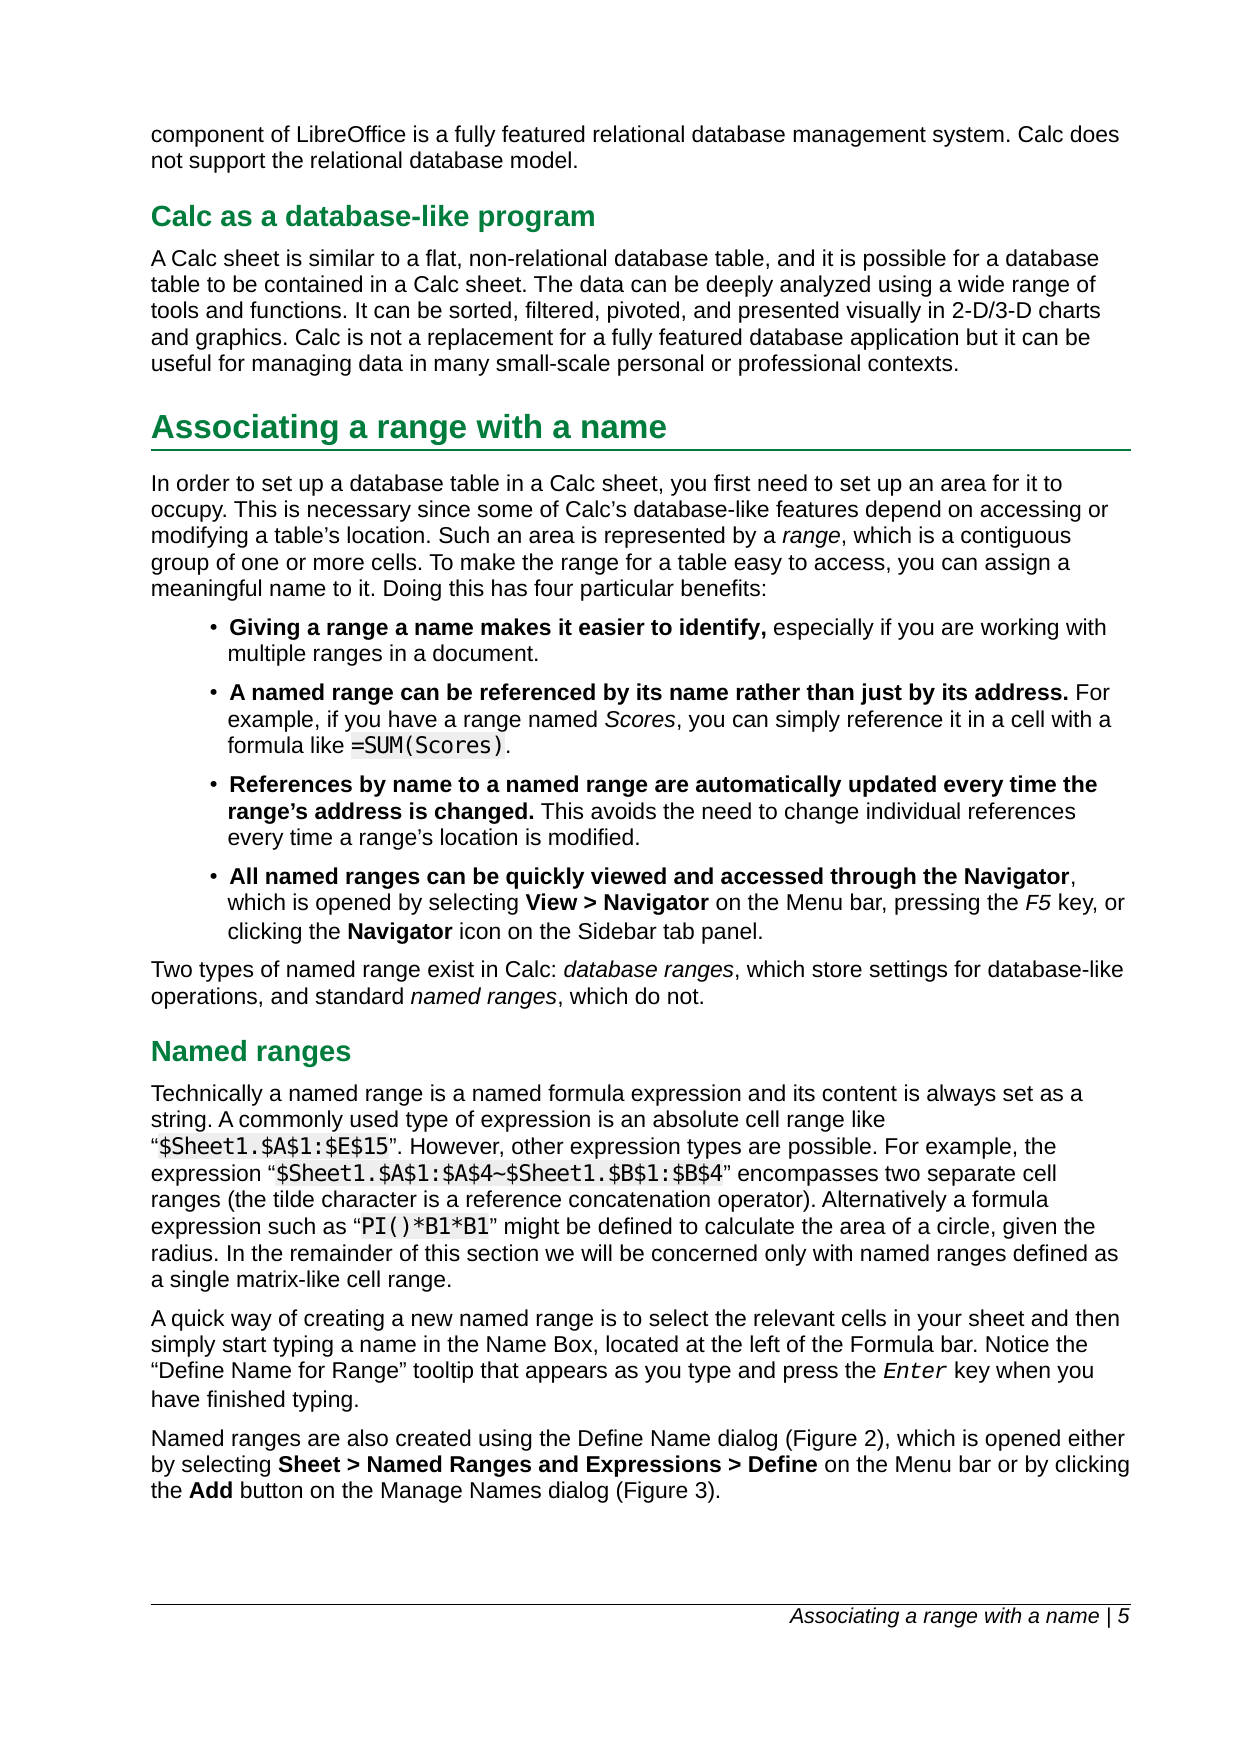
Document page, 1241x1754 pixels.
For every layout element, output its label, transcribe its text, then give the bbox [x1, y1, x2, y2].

text A Calc sheet is similar to a flat, non-relational database table, and it is possible for a database table to be contained in a Calc sheet. The data can be deeply analyzed using a wide range of tools and functions. It can be sorted, filtered, pivoted, and presented visually in 2-D/3-D charts and graphics. Calc is not a replacement for a fully featured database application but it can be useful for managing data in many small-scale personal or professional contexts. [151, 244, 1131, 376]
list In order to set up a database table in a Calc sheet, you first need to set up an area for it to occupy. This is necessary since some of Calc’s database-like features depend on accessing or modifying a table’s location. Such an area is represented by a range, which is a contiguous group of one or more cells. To make the range for a table easy to access, you can assign a meaningful name to it. Doing this has four particular benefits: [151, 470, 1131, 602]
text A quick way of creating a new named range is to select the relevant cells in your sheet and then simply start typing a name in the Name Box, located at the left of the Formula bar. Notice the “Define Name for Range” tooltip that appears as you type and press the Enter key when you have finished typing. [151, 1305, 1131, 1412]
text Two types of named range exist in Calc: database ranges, which store settings for database-like operations, and standard named ranges, which do not. [151, 956, 1131, 1009]
list References by name to a named range are automatically updated every time the range’s address is changed. This avoids the need to change individual references every time a range’s location is modified. [209, 771, 1131, 850]
subtitle Calc as a database-like program [151, 198, 1131, 232]
subtitle Named ranges [151, 1034, 1131, 1067]
list Giving a range a name makes it easier to identify, especially if you are working with multiple ranges in a document. [209, 614, 1131, 667]
text Technically a named range is a named formula expression and its content is always set as a string. A commonly used type of expression is an absolute cell range like “$Sheet1.$A$1:$E$15”. However, other expression types are possible. For example, the expression “$Sheet1.$A$1:$A$4~$Sheet1.$B$1:$B$4” encompasses two separate cell ranges (the tilde character is a reference concatenation operator). Alternatively a formula expression such as “PI()*B1*B1” might be defined to calculate the area of a circle, given the radius. In the remainder of this section we will be concerned only with named ranges defined as a single matrix-like cell range. [151, 1080, 1131, 1292]
subtitle Associating a range with a name [151, 407, 1131, 449]
list All named ranges can be quickly viewed and accessed through the Navigator, which is opened by selecting View > Navigator on the Menu bar, pressing the F5 key, or clicking the Navigator icon on the Sidebar tab panel. [209, 863, 1131, 944]
list A named range can be referenced by its name rather than just by its address. For example, if you have a range named Scores, you can simply reference it in a cell with a formula like =SUM(Scores). [209, 679, 1131, 759]
text component of LibreOffice is a fully featured relational database management system. Calc does not support the relational database model. [151, 121, 1131, 174]
text Named ranges are also created using the Define Name dialog (Figure 2), which is opened either by selecting Sheet > Named Ranges and Expressions > Define on the Menu bar or by clicking the Add button on the Manage Names dialog (Figure 3). [151, 1425, 1131, 1504]
